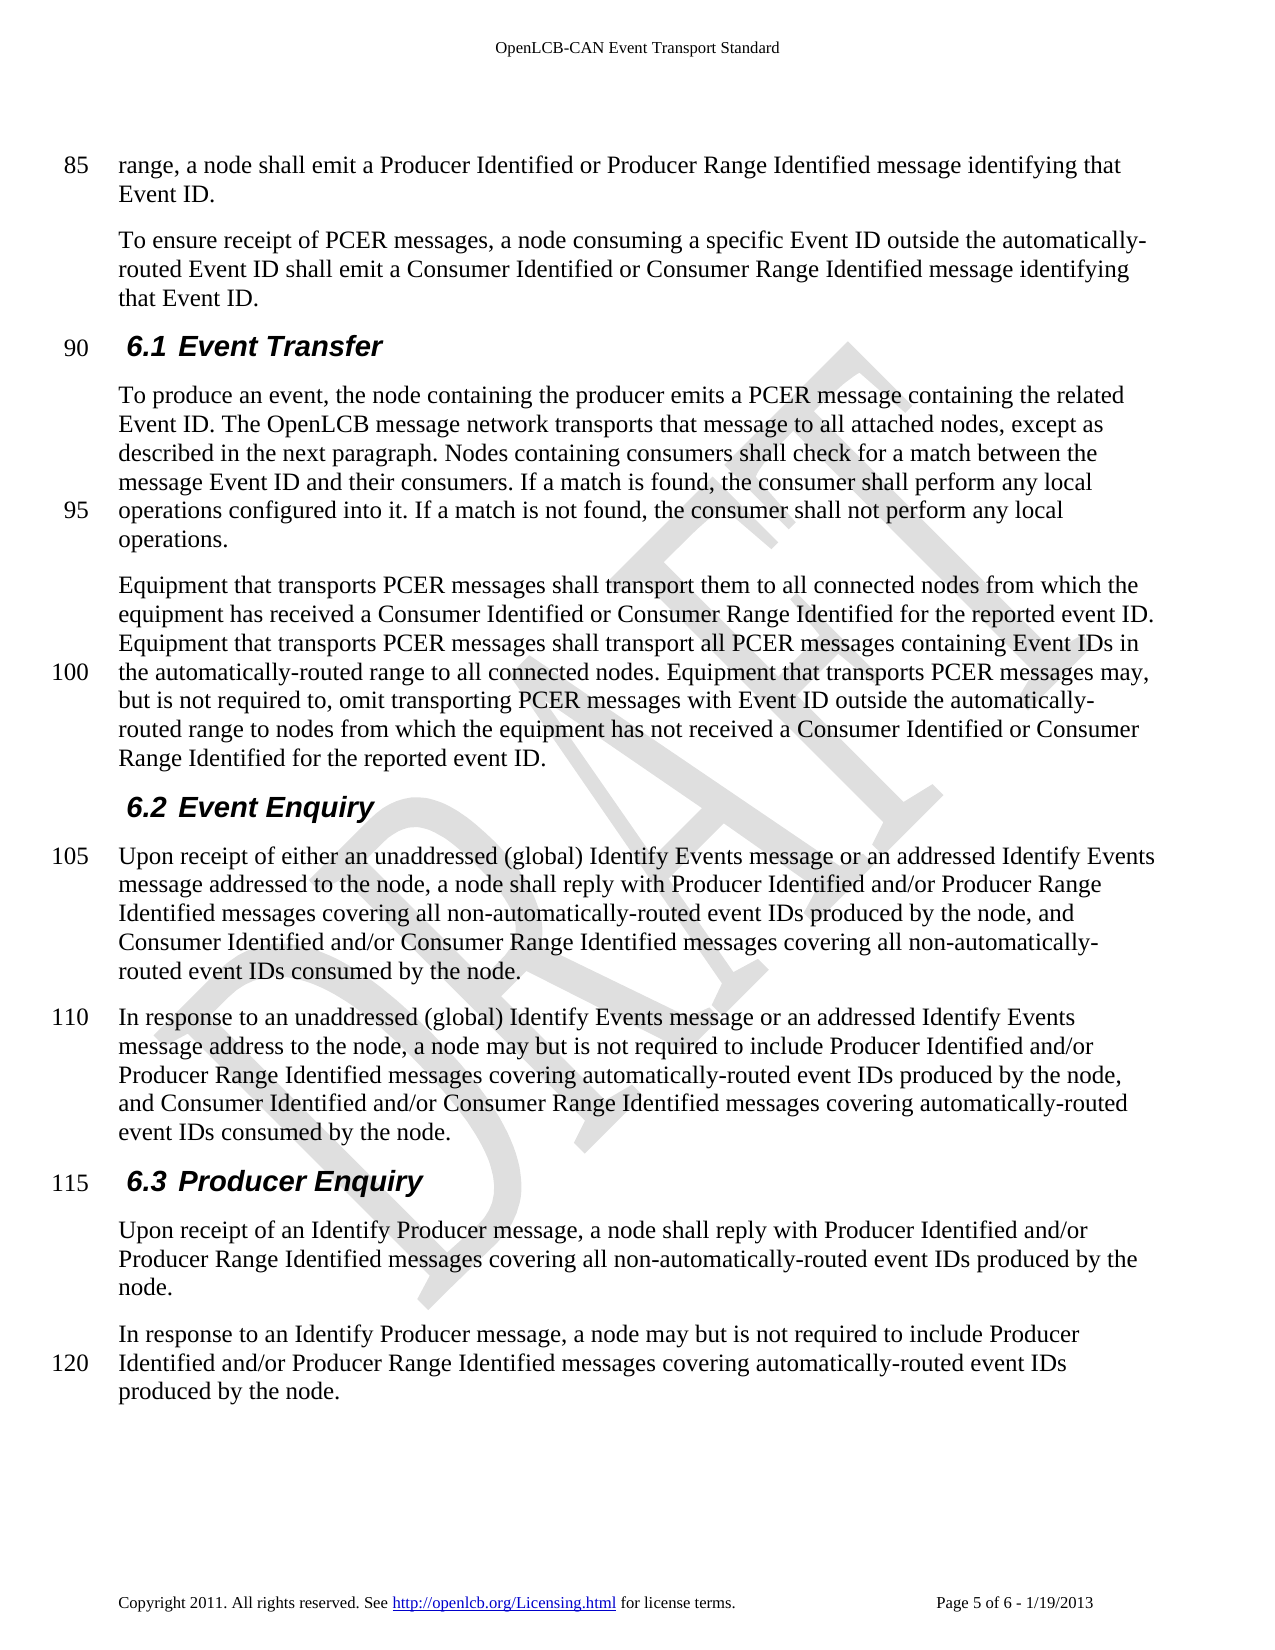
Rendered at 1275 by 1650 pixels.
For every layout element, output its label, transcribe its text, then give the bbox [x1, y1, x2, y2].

text range, a node shall emit a Producer Identified or Producer Range Identified message identifying that Event ID. [118, 150, 1157, 207]
subtitle Event Transfer [118, 329, 1157, 363]
text In response to an unaddressed (global) Identify Events message or an addressed Identify Events message address to the node, a node may but is not required to include Producer Identified and/or Producer Range Identified messages covering automatically-routed event IDs produced by the node, and Consumer Identified and/or Consumer Range Identified messages covering automatically-routed event IDs consumed by the node. [508, 1002, 1157, 1146]
text Upon receipt of either an unaddressed (global) Identify Events message or an addressed Identify Events message addressed to the node, a node shall reply with Producer Identified and/or Producer Range Identified messages covering all non-automatically-routed event IDs produced by the node, and Consumer Identified and/or Consumer Range Identified messages covering all non-automatically-routed event IDs consumed by the node. [673, 841, 1157, 984]
subtitle Event Enquiry [118, 789, 610, 823]
text In response to an unaddressed (global) Identify Events message or an addressed Identify Events message address to the node, a node may but is not required to include Producer Identified and/or Producer Range Identified messages covering automatically-routed event IDs produced by the node, and Consumer Identified and/or Consumer Range Identified messages covering automatically-routed event IDs consumed by the node. [211, 1002, 481, 1146]
subtitle [728, 789, 882, 823]
text To produce an event, the node containing the producer emits a PCER message containing the related Event ID. The OpenLCB message network transports that message to all attached nodes, except as described in the next paragraph. Nodes containing consumers shall check for a match between the message Event ID and their consumers. If a match is found, the consumer shall perform any local operations configured into it. If a match is not found, the consumer shall not perform any local operations. [674, 432, 914, 553]
subtitle [607, 789, 701, 823]
subtitle Producer Enquiry [520, 1164, 1157, 1197]
subtitle Producer Enquiry [360, 1164, 494, 1197]
text To ensure receipt of PCER messages, a node consuming a specific Event ID outside the automatically-routed Event ID shall emit a Consumer Identified or Consumer Range Identified message identifying that Event ID. [118, 225, 1157, 311]
text Equipment that transports PCER messages shall transport them to all connected nodes from which the equipment has received a Consumer Identified or Consumer Range Identified for the reported event ID. Equipment that transports PCER messages shall transport all PCER messages containing Event IDs in the automatically-routed range to all connected nodes. Equipment that transports PCER messages may, but is not required to, omit transporting PCER messages with Event ID outside the automatically-routed range to nodes from which the equipment has not received a Consumer Identified or Consumer Range Identified for the reported event ID. [118, 571, 832, 772]
subtitle Producer Enquiry [118, 1164, 350, 1197]
text Equipment that transports PCER messages shall transport them to all connected nodes from which the equipment has received a Consumer Identified or Consumer Range Identified for the reported event ID. Equipment that transports PCER messages shall transport all PCER messages containing Event IDs in the automatically-routed range to all connected nodes. Equipment that transports PCER messages may, but is not required to, omit transporting PCER messages with Event ID outside the automatically-routed range to nodes from which the equipment has not received a Consumer Identified or Consumer Range Identified for the reported event ID. [674, 571, 1157, 772]
text To produce an event, the node containing the producer emits a PCER message containing the related Event ID. The OpenLCB message network transports that message to all attached nodes, except as described in the next paragraph. Nodes containing consumers shall check for a match between the message Event ID and their consumers. If a match is found, the consumer shall perform any local operations configured into it. If a match is not found, the consumer shall not perform any local operations. [118, 380, 808, 553]
subtitle [917, 789, 1157, 823]
text Upon receipt of either an unaddressed (global) Identify Events message or an addressed Identify Events message addressed to the node, a node shall reply with Producer Identified and/or Producer Range Identified messages covering all non-automatically-routed event IDs produced by the node, and Consumer Identified and/or Consumer Range Identified messages covering all non-automatically-routed event IDs consumed by the node. [366, 841, 515, 976]
text In response to an unaddressed (global) Identify Events message or an addressed Identify Events message address to the node, a node may but is not required to include Producer Identified and/or Producer Range Identified messages covering automatically-routed event IDs produced by the node, and Consumer Identified and/or Consumer Range Identified messages covering automatically-routed event IDs consumed by the node. [118, 1002, 299, 1146]
text To produce an event, the node containing the producer emits a PCER message containing the related Event ID. The OpenLCB message network transports that message to all attached nodes, except as described in the next paragraph. Nodes containing consumers shall check for a match between the message Event ID and their consumers. If a match is found, the consumer shall perform any local operations configured into it. If a match is not found, the consumer shall not perform any local operations. [815, 380, 1157, 553]
subtitle [892, 789, 923, 801]
text Upon receipt of an Identify Producer message, a node shall reply with Producer Identified and/or Producer Range Identified messages covering all non-automatically-routed event IDs produced by the node. [118, 1215, 429, 1301]
text Upon receipt of either an unaddressed (global) Identify Events message or an addressed Identify Events message addressed to the node, a node shall reply with Producer Identified and/or Producer Range Identified messages covering all non-automatically-routed event IDs produced by the node, and Consumer Identified and/or Consumer Range Identified messages covering all non-automatically-routed event IDs consumed by the node. [496, 841, 721, 984]
text In response to an unaddressed (global) Identify Events message or an addressed Identify Events message address to the node, a node may but is not required to include Producer Identified and/or Producer Range Identified messages covering automatically-routed event IDs produced by the node, and Consumer Identified and/or Consumer Range Identified messages covering automatically-routed event IDs consumed by the node. [400, 1002, 584, 1146]
text Upon receipt of either an unaddressed (global) Identify Events message or an addressed Identify Events message addressed to the node, a node shall reply with Producer Identified and/or Producer Range Identified messages covering all non-automatically-routed event IDs produced by the node, and Consumer Identified and/or Consumer Range Identified messages covering all non-automatically-routed event IDs consumed by the node. [118, 841, 447, 984]
text In response to an Identify Producer message, a node may but is not required to include Producer Identified and/or Producer Range Identified messages covering automatically-routed event IDs produced by the node. [118, 1319, 1157, 1405]
text Upon receipt of an Identify Producer message, a node shall reply with Producer Identified and/or Producer Range Identified messages covering all non-automatically-routed event IDs produced by the node. [439, 1215, 1157, 1301]
